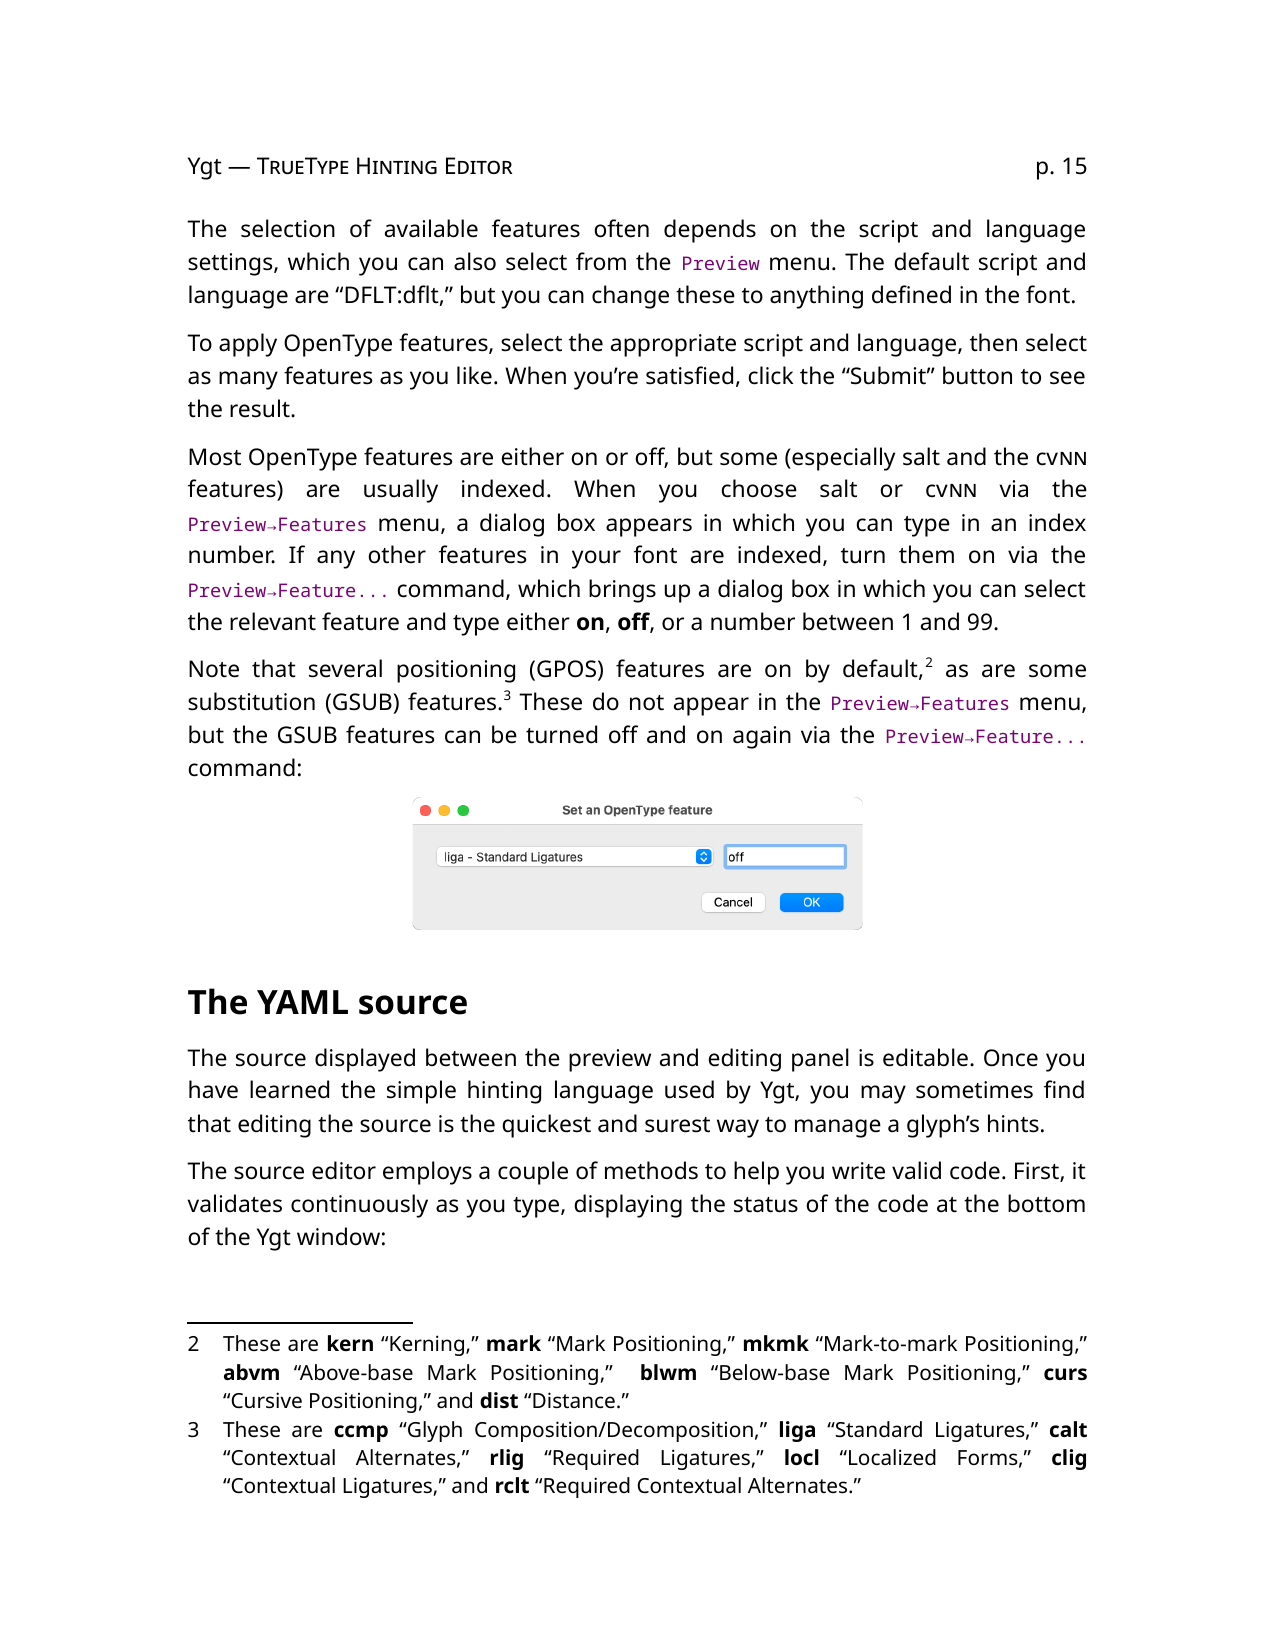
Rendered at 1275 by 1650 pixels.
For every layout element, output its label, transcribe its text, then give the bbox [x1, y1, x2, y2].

text The selection of available features often depends on the script and language settings, which you can also select from the Preview menu. The default script and language are “DFLT:dflt,” but you can change these to anything defined in the font. [187, 211, 1087, 310]
text The source displayed between the preview and editing panel is editable. Once you have learned the simple hinting language used by Ygt, you may sometimes find that editing the source is the quickest and surest way to manage a glyph’s hints. [187, 1039, 1087, 1139]
text These are ccmp “Glyph Composition/Decomposition,” liga “Standard Ligatures,” calt “Contextual Alternates,” rlig “Required Ligatures,” locl “Localized Forms,” clig “Contextual Ligatures,” and rclt “Required Contextual Alternates.” [187, 1415, 1087, 1500]
subtitle The YAML source [187, 979, 1087, 1024]
text Most OpenType features are either on or off, but some (especially salt and the cvnn features) are usually indexed. When you choose salt or cvnn via the Preview→Features menu, a dialog box appears in which you can type in an index number. If any other features in your font are indexed, turn them on via the Preview→Feature... command, which brings up a dialog box in which you can select the relevant feature and type either on, off, or a number between 1 and 99. [187, 438, 1087, 637]
text Note that several positioning (GPOS) features are on by default, as are some substitution (GSUB) features. These do not appear in the Preview→Features menu, but the GSUB features can be turned off and on again via the Preview→Feature... command: [187, 651, 1087, 783]
text The source editor employs a couple of methods to help you write valid code. First, it validates continuously as you type, displaying the status of the code at the bottom of the Ygt window: [187, 1153, 1087, 1252]
text To apply OpenType features, select the appropriate script and language, then select as many features as you like. When you’re satisfied, click the “Submit” button to see the result. [187, 325, 1087, 424]
text These are kern “Kerning,” mark “Mark Positioning,” mkmk “Mark-to-mark Positioning,” abvm “Above-base Mark Positioning,” blwm “Below-base Mark Positioning,” curs “Cursive Positioning,” and dist “Distance.” [187, 1329, 1087, 1415]
picture [412, 797, 863, 930]
